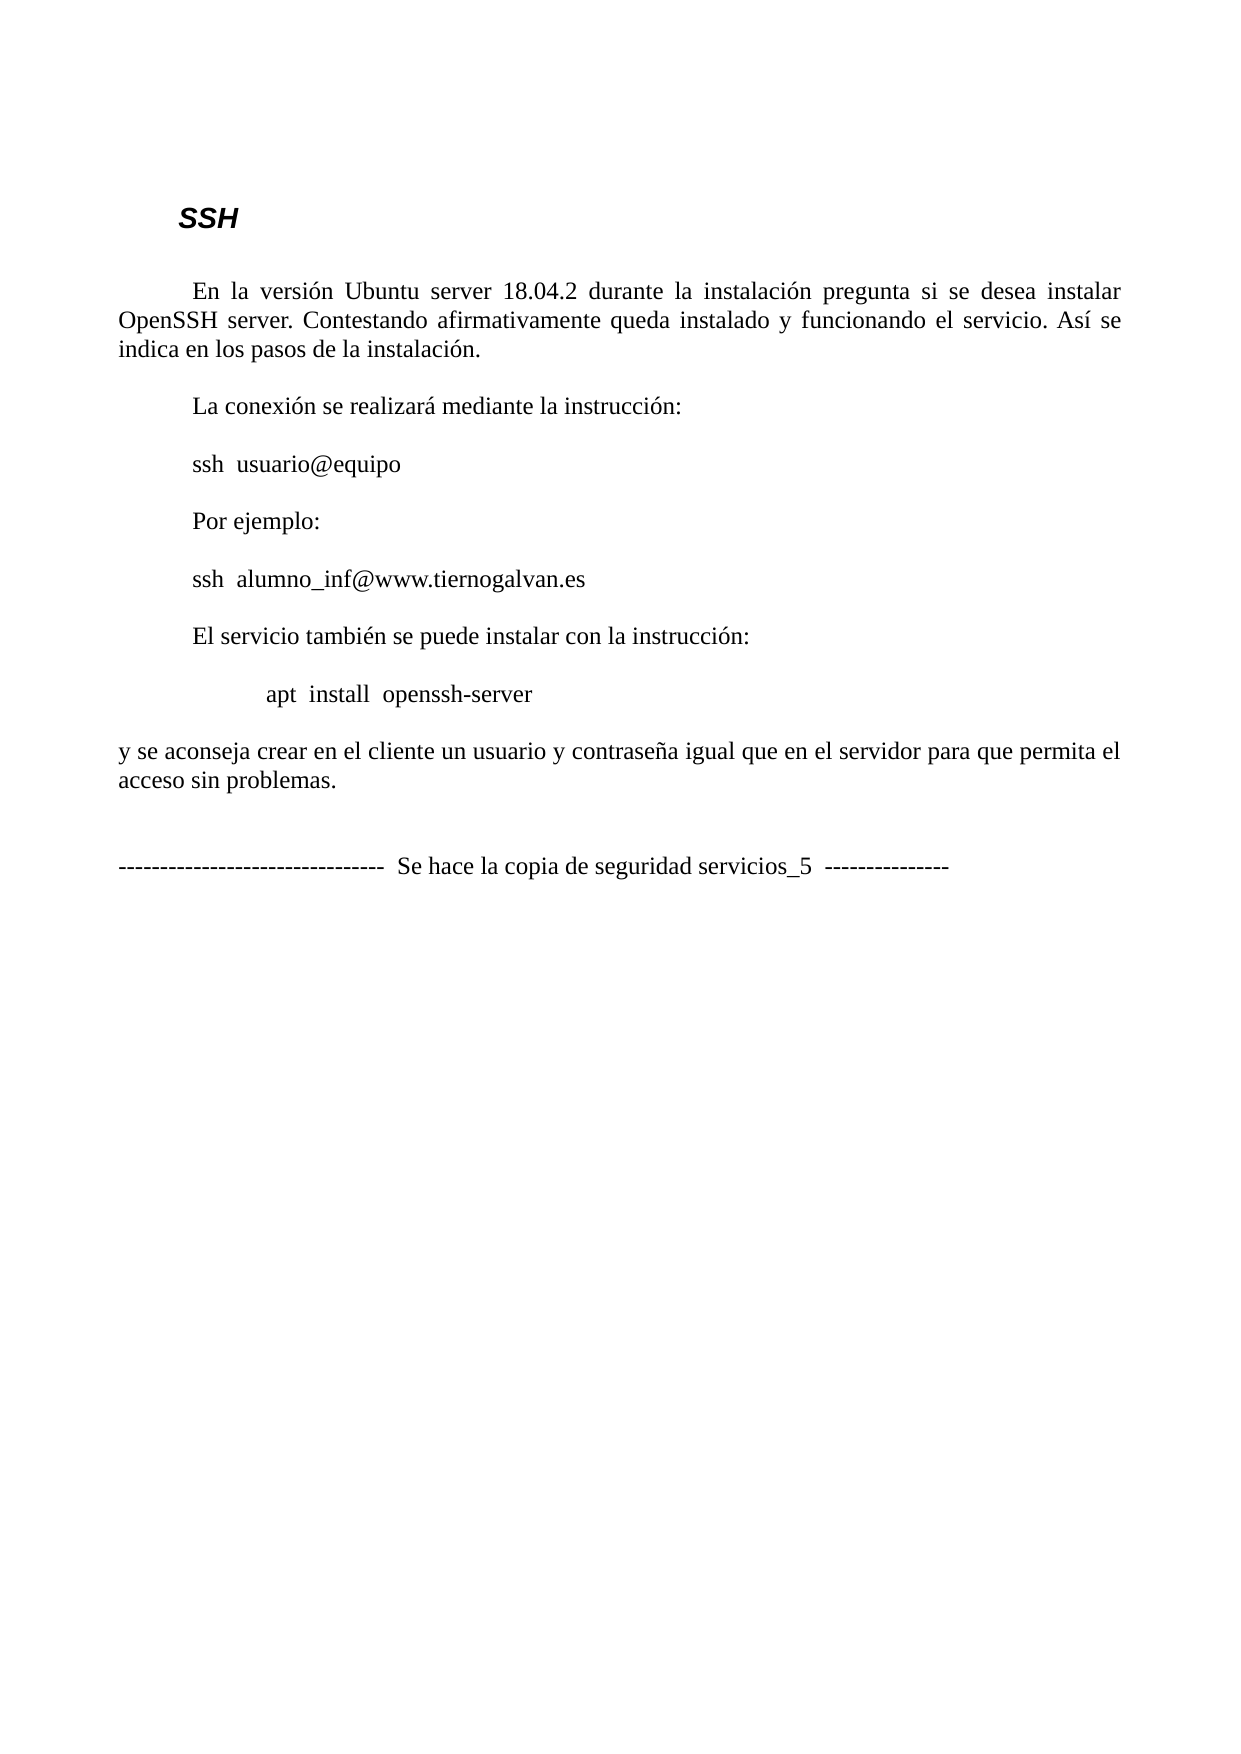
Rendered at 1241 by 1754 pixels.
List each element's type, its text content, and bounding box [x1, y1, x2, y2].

text apt install openssh-server [118, 679, 1122, 707]
text La conexión se realizará mediante la instrucción: [118, 391, 1122, 420]
text ssh usuario@equipo [118, 449, 1122, 477]
text El servicio también se puede instalar con la instrucción: [118, 621, 1122, 650]
text Por ejemplo: [118, 506, 1122, 535]
text En la versión Ubuntu server 18.04.2 durante la instalación pregunta si se desea instalar OpenSSH server. Contestando afirmativamente queda instalado y funcionando el servicio. Así se indica en los pasos de la instalación. [118, 276, 1122, 362]
subtitle SSH [118, 201, 1122, 235]
text -------------------------------- Se hace la copia de seguridad servicios_5 --------------- [118, 851, 1122, 880]
text ssh alumno_inf@www.tiernogalvan.es [118, 564, 1122, 592]
text y se aconseja crear en el cliente un usuario y contraseña igual que en el servidor para que permita el acceso sin problemas. [118, 736, 1122, 794]
